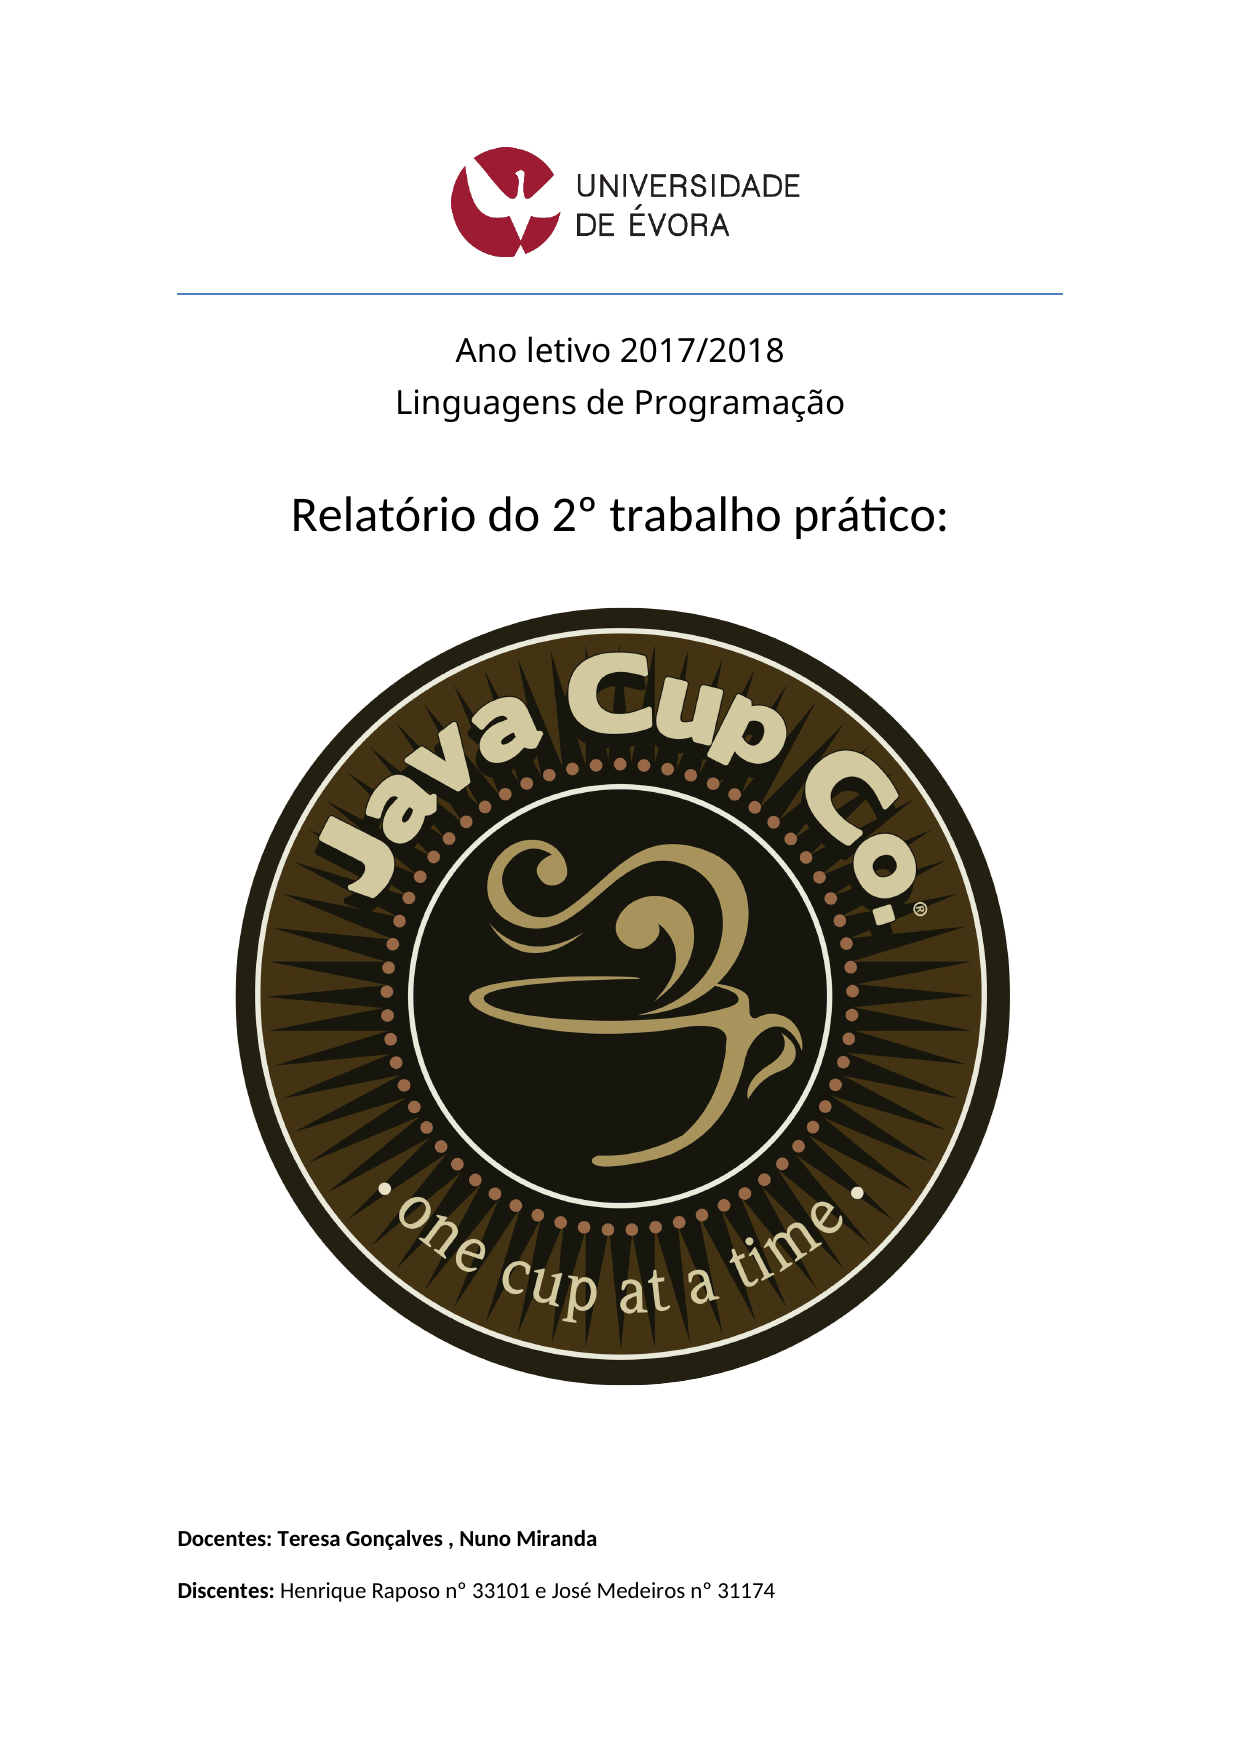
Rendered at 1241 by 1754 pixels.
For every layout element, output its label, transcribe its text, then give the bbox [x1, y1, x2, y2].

text Ano letivo 2017/2018 [177, 326, 1063, 372]
text Linguagens de Programação [177, 378, 1063, 424]
text Discentes: Henrique Raposo nº 33101 e José Medeiros nº 31174 [177, 1577, 1063, 1605]
picture [451, 147, 800, 257]
text Relatório do 2º trabalho prático: [177, 483, 1063, 544]
picture [230, 606, 1010, 1386]
text Docentes: Teresa Gonçalves , Nuno Miranda [177, 1524, 1063, 1552]
